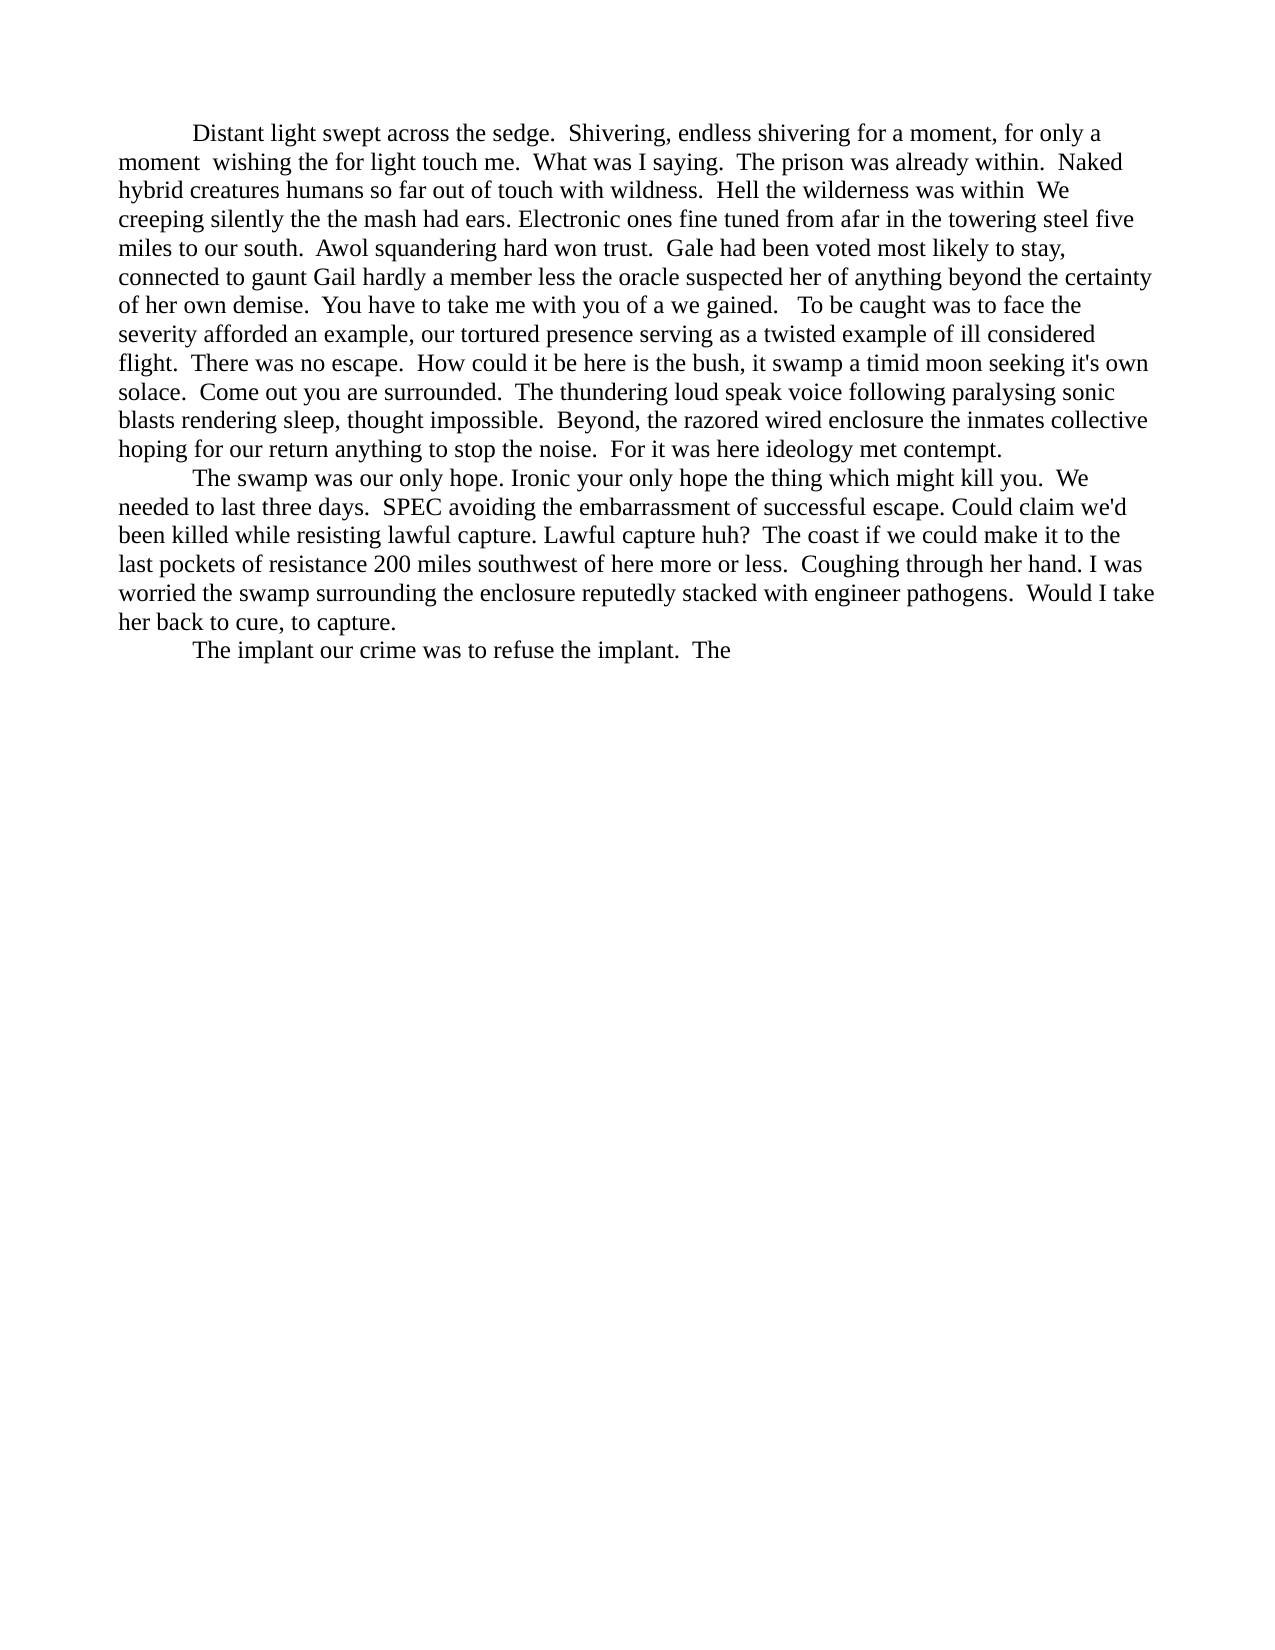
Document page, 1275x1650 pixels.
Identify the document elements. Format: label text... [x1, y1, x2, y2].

text The swamp was our only hope. Ironic your only hope the thing which might kill you. We needed to last three days. SPEC avoiding the embarrassment of successful escape. Could claim we'd been killed while resisting lawful capture. Lawful capture huh? The coast if we could make it to the last pockets of resistance 200 miles southwest of here more or less. Coughing through her hand. I was worried the swamp surrounding the enclosure reputedly stacked with engineer pathogens. Would I take her back to cure, to capture. [118, 463, 1157, 636]
text The implant our crime was to refuse the implant. The [118, 636, 1157, 664]
text Distant light swept across the sedge. Shivering, endless shivering for a moment, for only a moment wishing the for light touch me. What was I saying. The prison was already within. Naked hybrid creatures humans so far out of touch with wildness. Hell the wilderness was within We creeping silently the the mash had ears. Electronic ones fine tuned from afar in the towering steel five miles to our south. Awol squandering hard won trust. Gale had been voted most likely to stay, connected to gaunt Gail hardly a member less the oracle suspected her of anything beyond the certainty of her own demise. You have to take me with you of a we gained. To be caught was to face the severity afforded an example, our tortured presence serving as a twisted example of ill considered flight. There was no escape. How could it be here is the bush, it swamp a timid moon seeking it's own solace. Come out you are surrounded. The thundering loud speak voice following paralysing sonic blasts rendering sleep, thought impossible. Beyond, the razored wired enclosure the inmates collective hoping for our return anything to stop the noise. For it was here ideology met contempt. [118, 118, 1157, 463]
